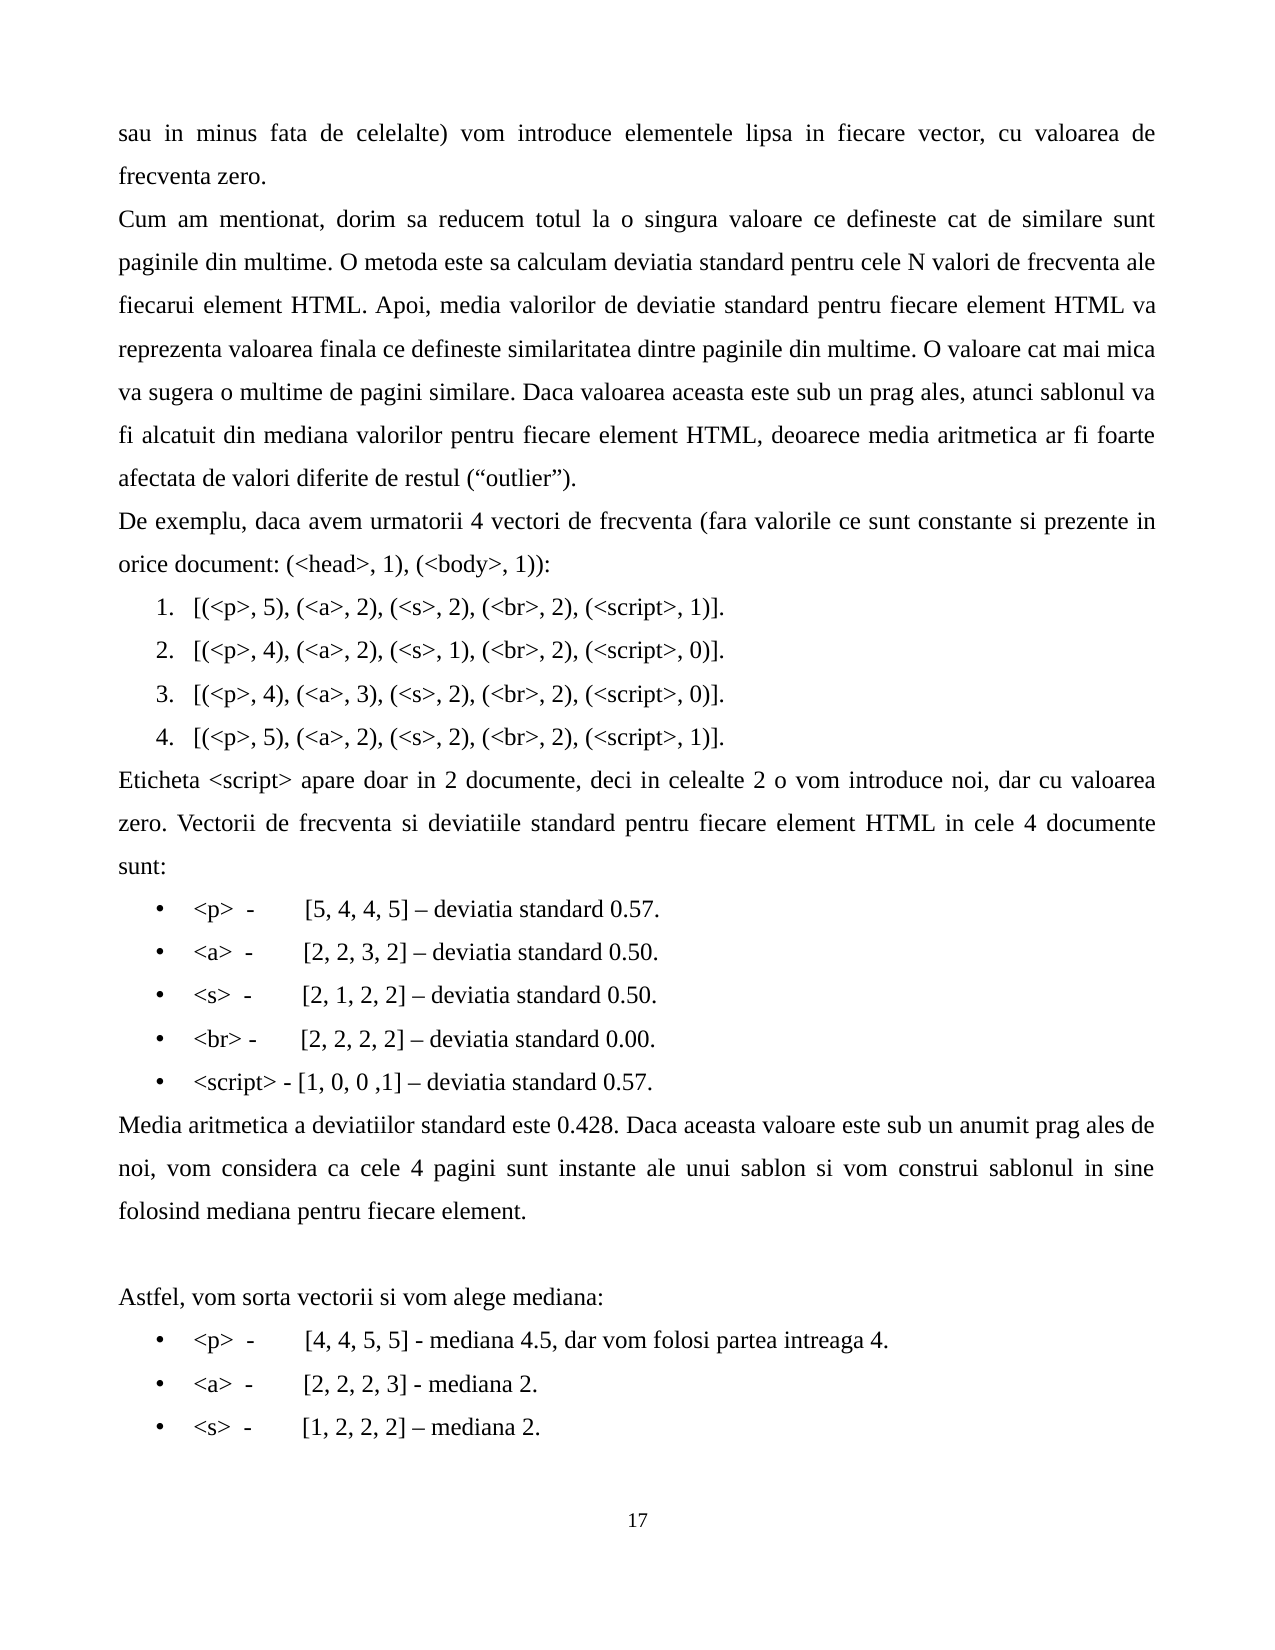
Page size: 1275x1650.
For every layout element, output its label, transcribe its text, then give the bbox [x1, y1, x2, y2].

subtitle [(<p>, 4), (<a>, 3), (<s>, 2), (<br>, 2), (<script>, 0)]. [156, 679, 1157, 707]
subtitle Eticheta <script> apare doar in 2 documente, deci in celealte 2 o vom introduce noi, dar cu valoarea zero. Vectorii de frecventa si deviatiile standard pentru fiecare element HTML in cele 4 documente sunt: [118, 765, 1157, 880]
subtitle <br> - [2, 2, 2, 2] – deviatia standard 0.00. [156, 1024, 1157, 1052]
subtitle Media aritmetica a deviatiilor standard este 0.428. Daca aceasta valoare este sub un anumit prag ales de noi, vom considera ca cele 4 pagini sunt instante ale unui sablon si vom construi sablonul in sine folosind mediana pentru fiecare element. [118, 1110, 1157, 1225]
subtitle <s> - [2, 1, 2, 2] – deviatia standard 0.50. [156, 981, 1157, 1009]
subtitle <a> - [2, 2, 2, 3] - mediana 2. [156, 1369, 1157, 1397]
subtitle De exemplu, daca avem urmatorii 4 vectori de frecventa (fara valorile ce sunt constante si prezente in orice document: (<head>, 1), (<body>, 1)): [118, 506, 1157, 578]
subtitle <s> - [1, 2, 2, 2] – mediana 2. [156, 1412, 1157, 1441]
subtitle <p> - [4, 4, 5, 5] - mediana 4.5, dar vom folosi partea intreaga 4. [156, 1326, 1157, 1354]
subtitle [(<p>, 5), (<a>, 2), (<s>, 2), (<br>, 2), (<script>, 1)]. [156, 722, 1157, 751]
subtitle [(<p>, 5), (<a>, 2), (<s>, 2), (<br>, 2), (<script>, 1)]. [156, 592, 1157, 621]
subtitle <p> - [5, 4, 4, 5] – deviatia standard 0.57. [156, 894, 1157, 923]
subtitle Cum am mentionat, dorim sa reducem totul la o singura valoare ce defineste cat de similare sunt paginile din multime. O metoda este sa calculam deviatia standard pentru cele N valori de frecventa ale fiecarui element HTML. Apoi, media valorilor de deviatie standard pentru fiecare element HTML va reprezenta valoarea finala ce defineste similaritatea dintre paginile din multime. O valoare cat mai mica va sugera o multime de pagini similare. Daca valoarea aceasta este sub un prag ales, atunci sablonul va fi alcatuit din mediana valorilor pentru fiecare element HTML, deoarece media aritmetica ar fi foarte afectata de valori diferite de restul (“outlier”). [118, 204, 1157, 492]
subtitle <script> - [1, 0, 0 ,1] – deviatia standard 0.57. [156, 1067, 1157, 1096]
subtitle <a> - [2, 2, 3, 2] – deviatia standard 0.50. [156, 937, 1157, 966]
subtitle Astfel, vom sorta vectorii si vom alege mediana: [118, 1282, 1157, 1311]
subtitle sau in minus fata de celelalte) vom introduce elementele lipsa in fiecare vector, cu valoarea de frecventa zero. [118, 118, 1157, 190]
subtitle [(<p>, 4), (<a>, 2), (<s>, 1), (<br>, 2), (<script>, 0)]. [156, 636, 1157, 664]
